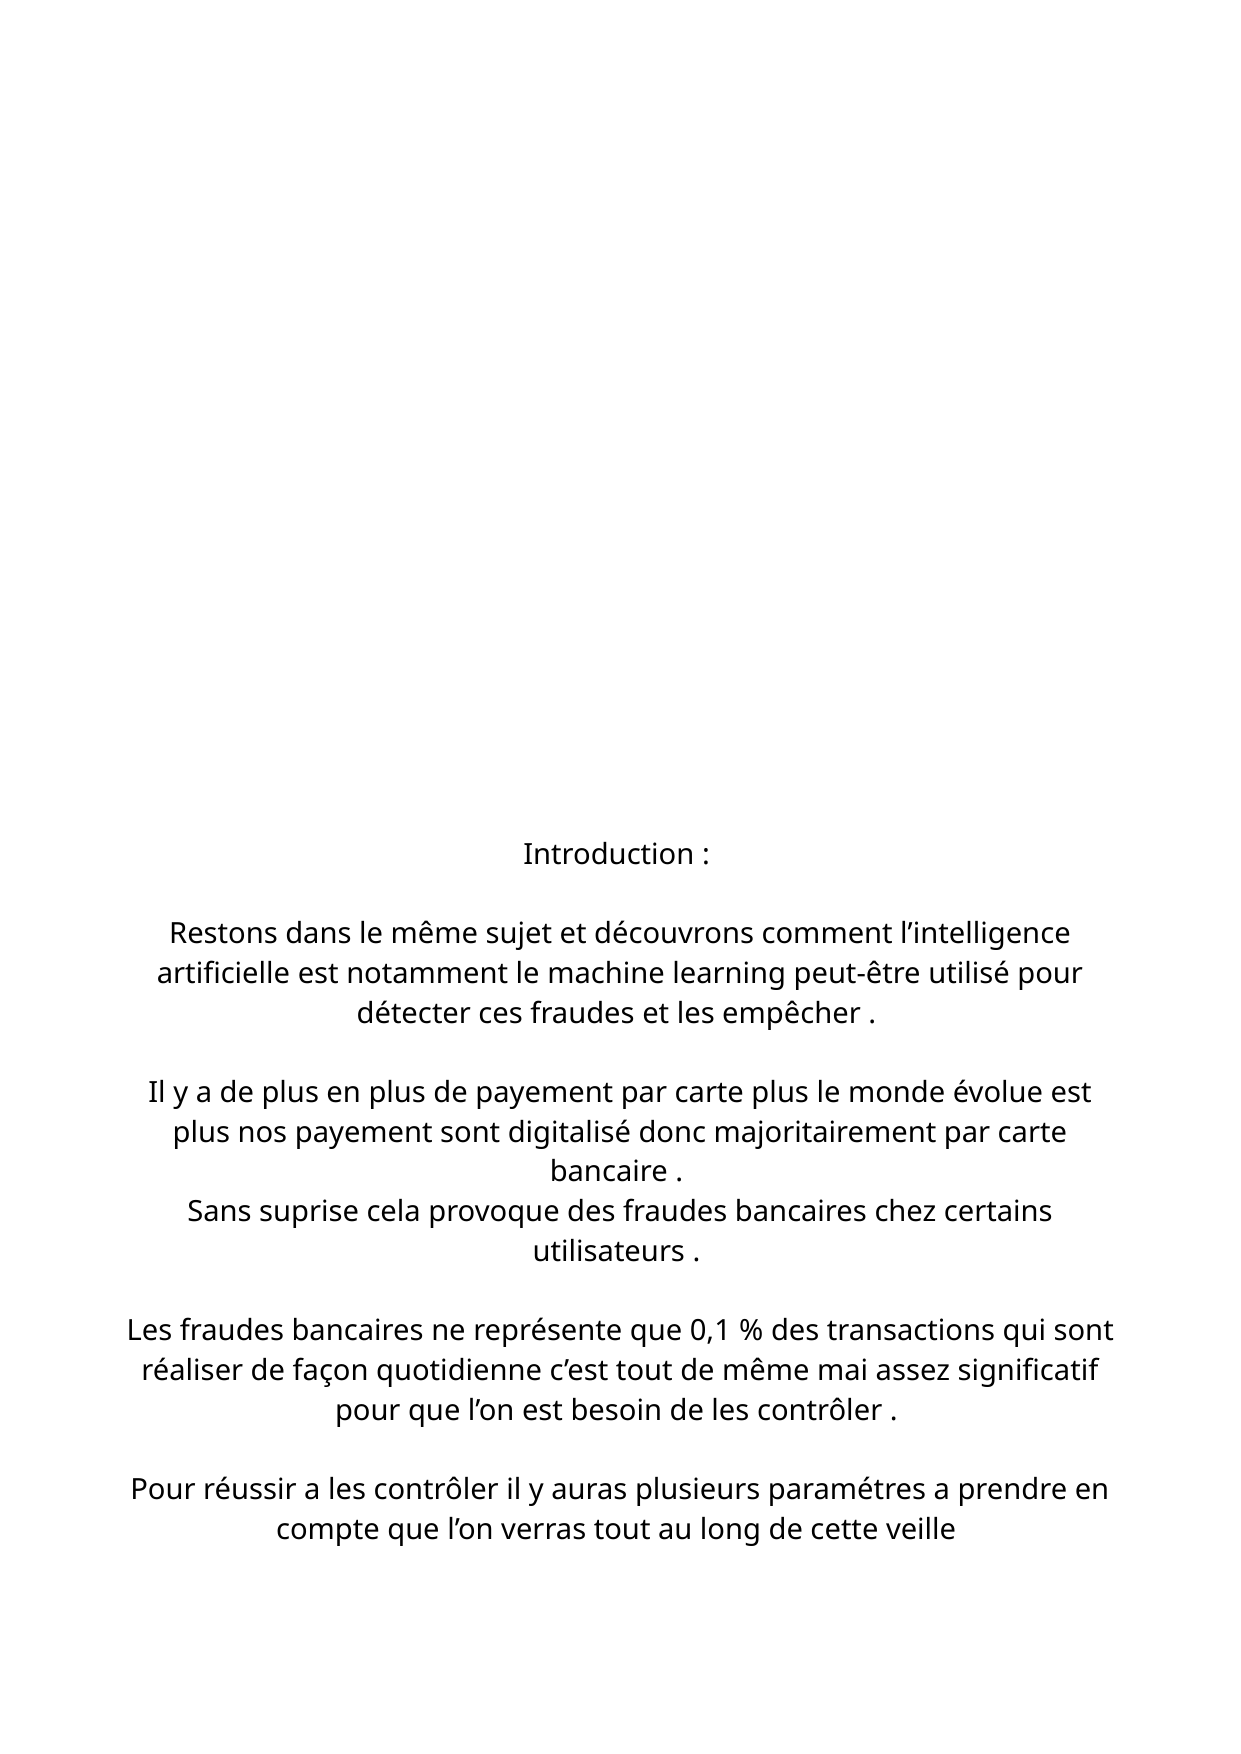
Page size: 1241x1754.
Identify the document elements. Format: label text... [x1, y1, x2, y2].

text Il y a de plus en plus de payement par carte plus le monde évolue est plus nos payement sont digitalisé donc majoritairement par carte bancaire . [118, 1071, 1122, 1190]
text Sans suprise cela provoque des fraudes bancaires chez certains utilisateurs . [118, 1190, 1122, 1270]
text Pour réussir a les contrôler il y auras plusieurs paramétres a prendre en compte que l’on verras tout au long de cette veille [118, 1468, 1122, 1548]
text Restons dans le même sujet et découvrons comment l’intelligence artificielle est notamment le machine learning peut-être utilisé pour détecter ces fraudes et les empêcher . [118, 913, 1122, 1032]
text Introduction : [118, 833, 1122, 873]
text Les fraudes bancaires ne représente que 0,1 % des transactions qui sont réaliser de façon quotidienne c’est tout de même mai assez significatif pour que l’on est besoin de les contrôler . [118, 1309, 1122, 1428]
